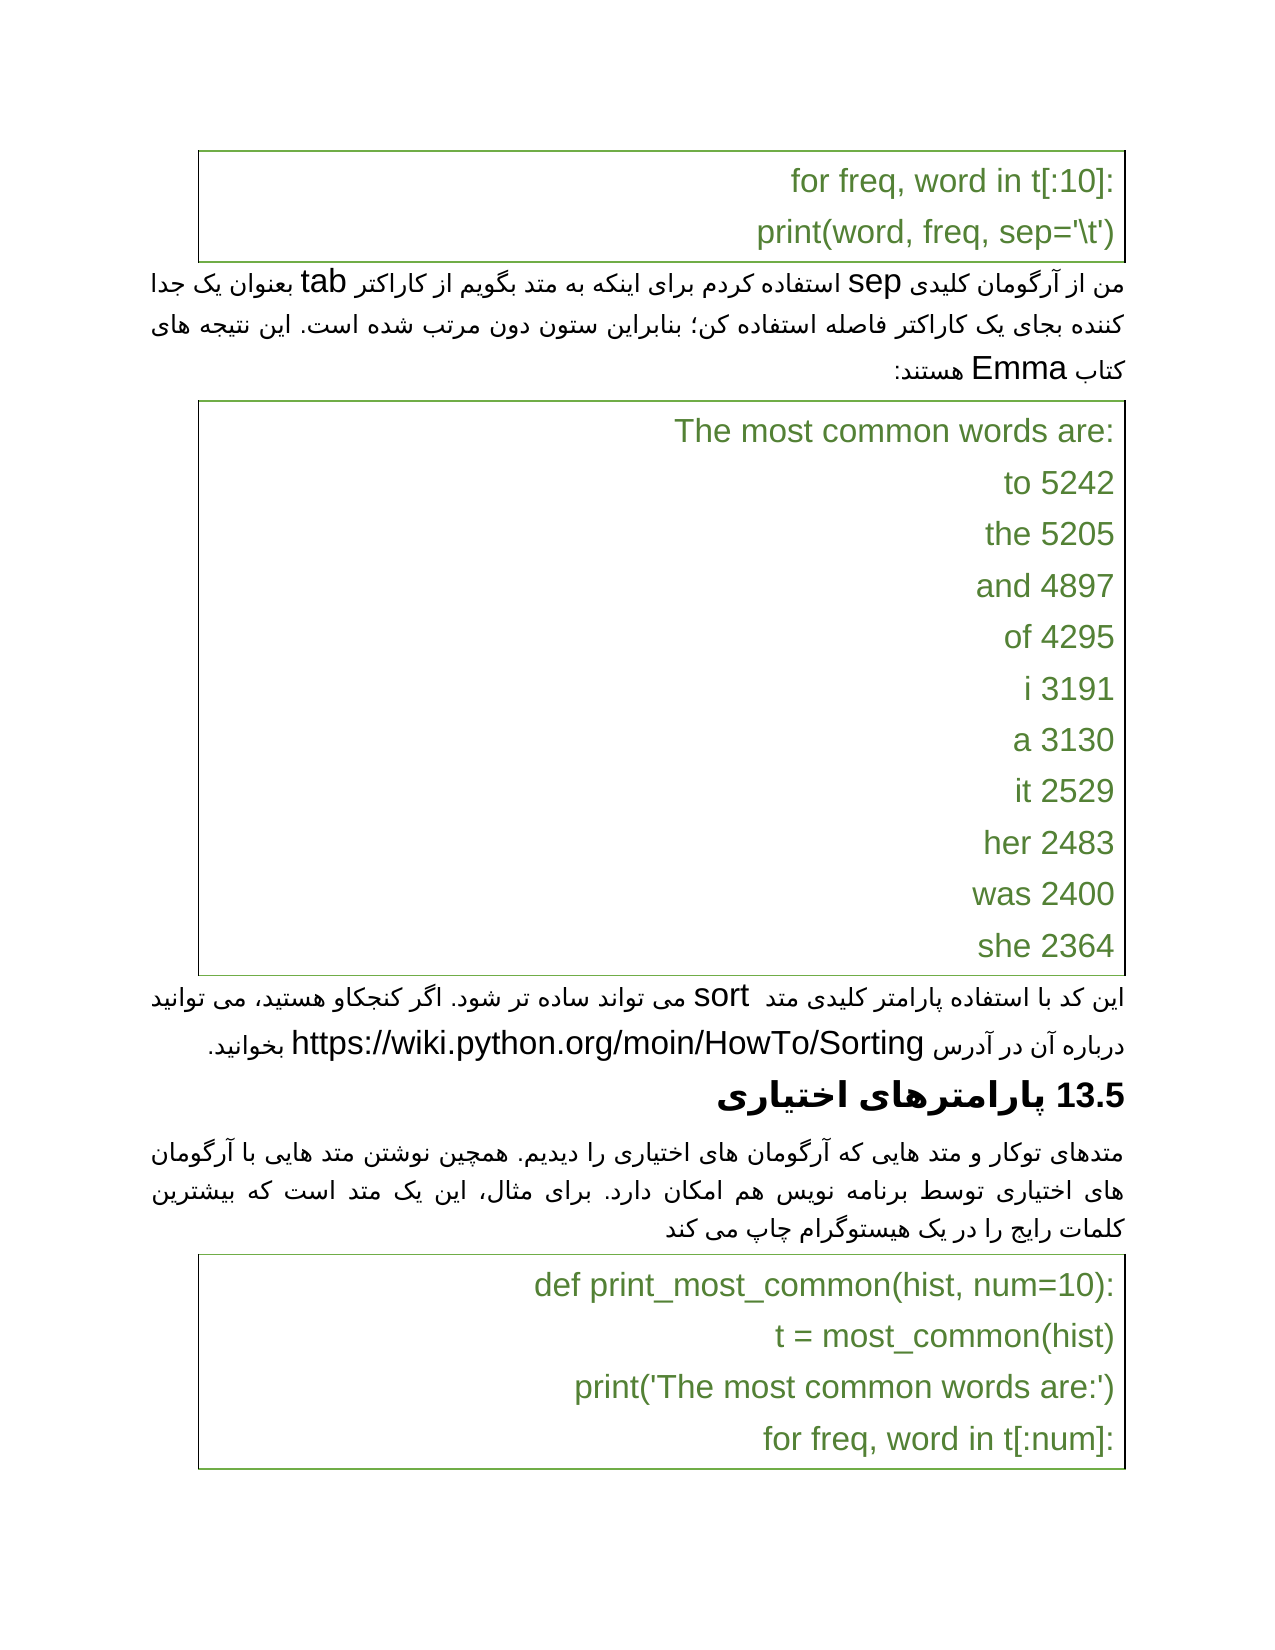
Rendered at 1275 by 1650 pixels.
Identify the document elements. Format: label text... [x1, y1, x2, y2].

text متدهای توکار و متد هایی که آرگومان های اختیاری را دیدیم. همچین نوشتن متد هایی با آرگومان های اختیاری توسط برنامه نویس هم امکان دارد. برای مثال، این یک متد است که بیشترین کلمات رایج را در یک هیستوگرام چاپ می کند [150, 1138, 1125, 1243]
subtitle 13.5 پارامترهای اختیاری [150, 1076, 1125, 1115]
table_header def print_most_common(hist, num=10): t = most_common(hist) print('The most common words are:') for freq, word in t[:num]: [199, 1255, 1124, 1468]
text من از آرگومان کلیدی sep استفاده کردم برای اینکه به متد بگویم از کاراکتر tab بعنوان یک جدا کننده بجای یک کاراکتر فاصله استفاده کن؛ بنابراین ستون دون مرتب شده است. این نتیجه های کتاب Emma هستند: [150, 263, 1125, 386]
table_header The most common words are: to 5242 the 5205 and 4897 of 4295 i 3191 a 3130 it 2529 her 2483 was 2400 she 2364 [199, 402, 1124, 975]
text این کد با استفاده پارامتر کلیدی متد sort می تواند ساده تر شود. اگر کنجکاو هستید، می توانید درباره آن در آدرس https://wiki.python.org/moin/HowTo/Sorting بخوانید. [150, 976, 1125, 1061]
table_header for freq, word in t[:10]: print(word, freq, sep='\t') [199, 152, 1124, 261]
